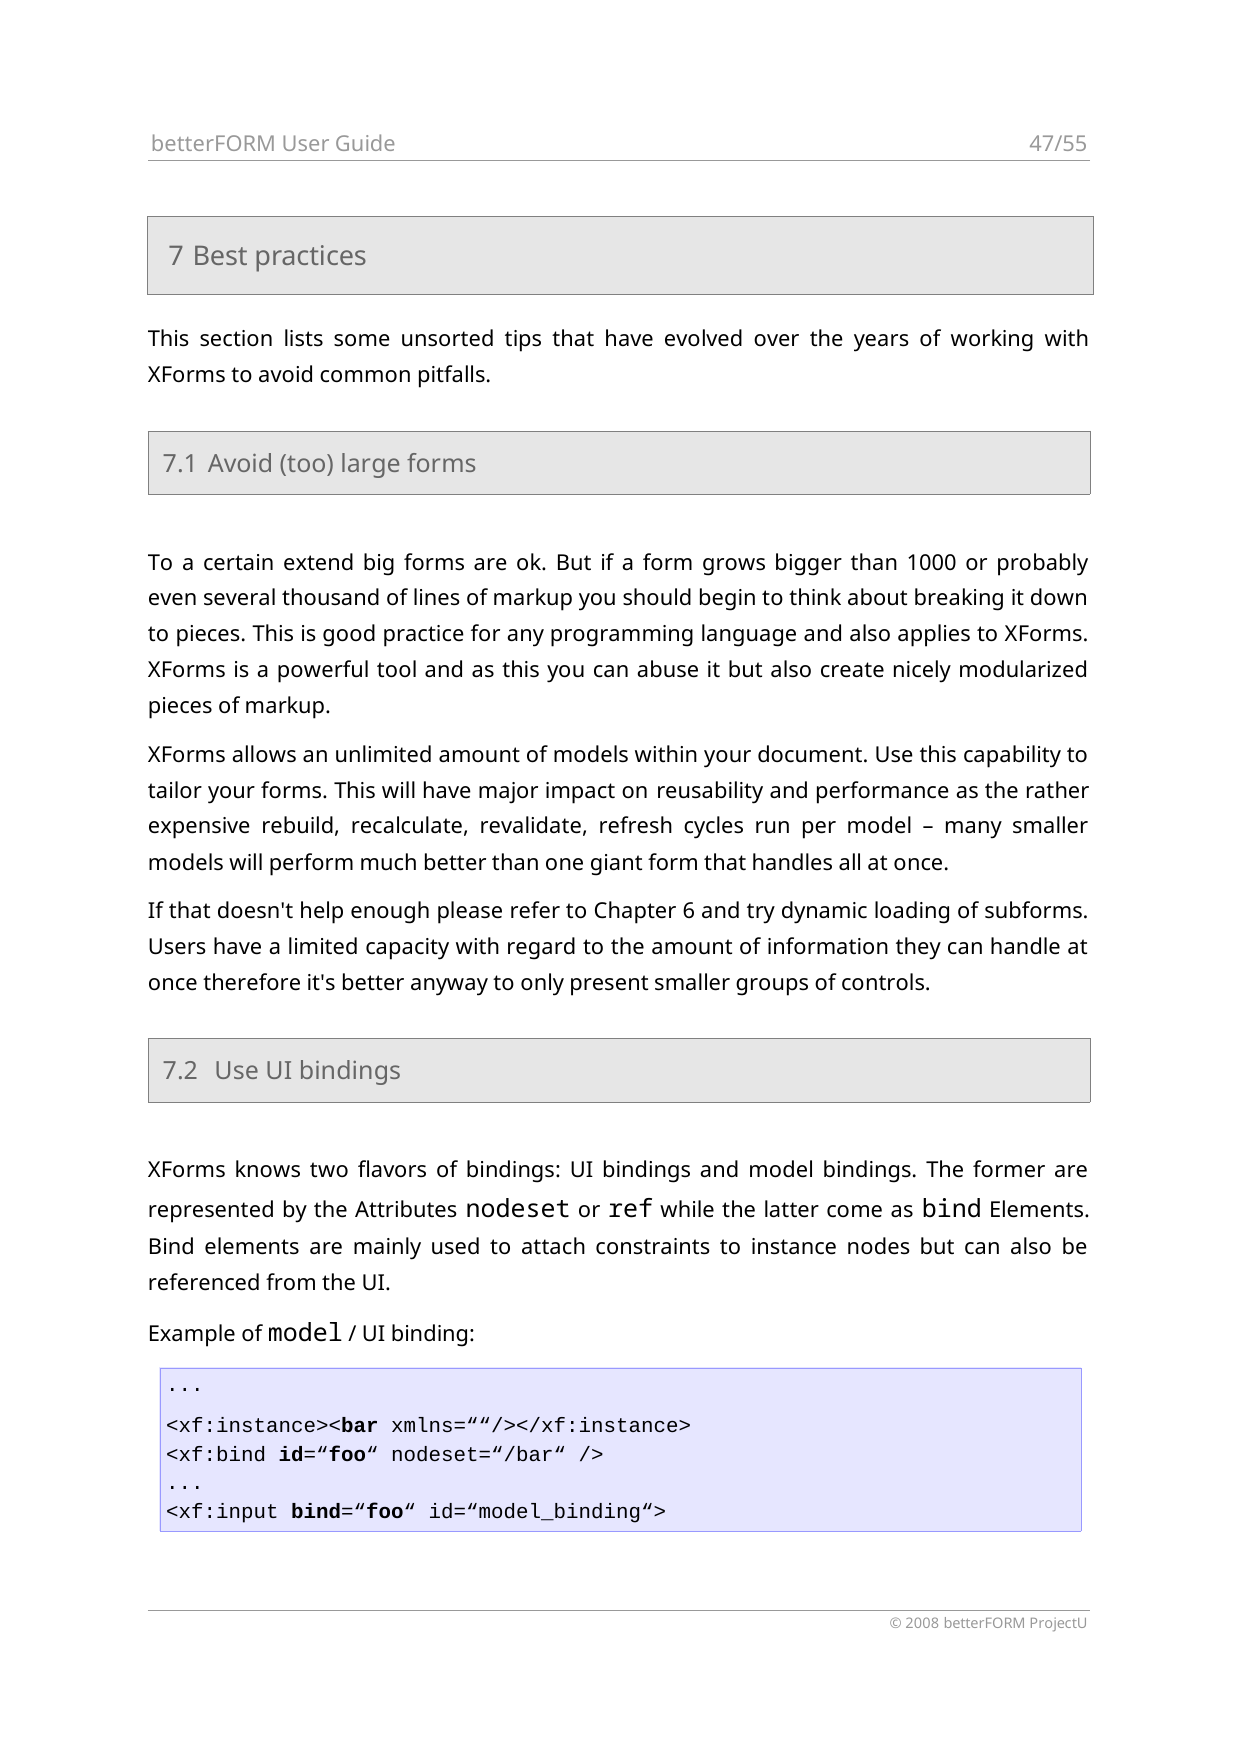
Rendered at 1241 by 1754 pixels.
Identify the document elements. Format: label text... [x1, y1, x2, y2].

text ... [161, 1369, 1081, 1397]
text <xf:instance><bar xmlns=““/></xf:instance> <xf:bind id=“foo“ nodeset=“/bar“ /> ... <xf:input bind=“foo“ id=“model_binding“> [161, 1409, 1081, 1531]
text To a certain extend big forms are ok. But if a form grows bigger than 1000 or probably even several thousand of lines of markup you should begin to think about breaking it down to pieces. This is good practice for any programming language and also applies to XForms. XForms is a powerful tool and as this you can abuse it but also create nicely modularized pieces of markup. [148, 546, 1090, 720]
subtitle Use UI bindings [149, 1039, 1090, 1102]
text If that doesn't help enough please refer to Chapter 6 and try dynamic loading of subforms. Users have a limited capacity with regard to the amount of information they can handle at once therefore it's better anyway to only present smaller groups of controls. [148, 895, 1090, 997]
subtitle Avoid (too) large forms [149, 432, 1090, 494]
text XForms knows two flavors of bindings: UI bindings and model bindings. The former are represented by the Attributes nodeset or ref while the latter come as bind Elements. Bind elements are mainly used to attach constraints to instance nodes but can also be referenced from the UI. [148, 1154, 1090, 1297]
subtitle Best practices [148, 217, 1093, 294]
text This section lists some unsorted tips that have evolved over the years of working with XForms to avoid common pitfalls. [148, 323, 1090, 389]
text Example of model / UI binding: [148, 1315, 1090, 1349]
text XForms allows an unlimited amount of models within your document. Use this capability to tailor your forms. This will have major impact on reusability and performance as the rather expensive rebuild, recalculate, revalidate, refresh cycles run per model – many smaller models will perform much better than one giant form that handles all at once. [148, 738, 1090, 876]
